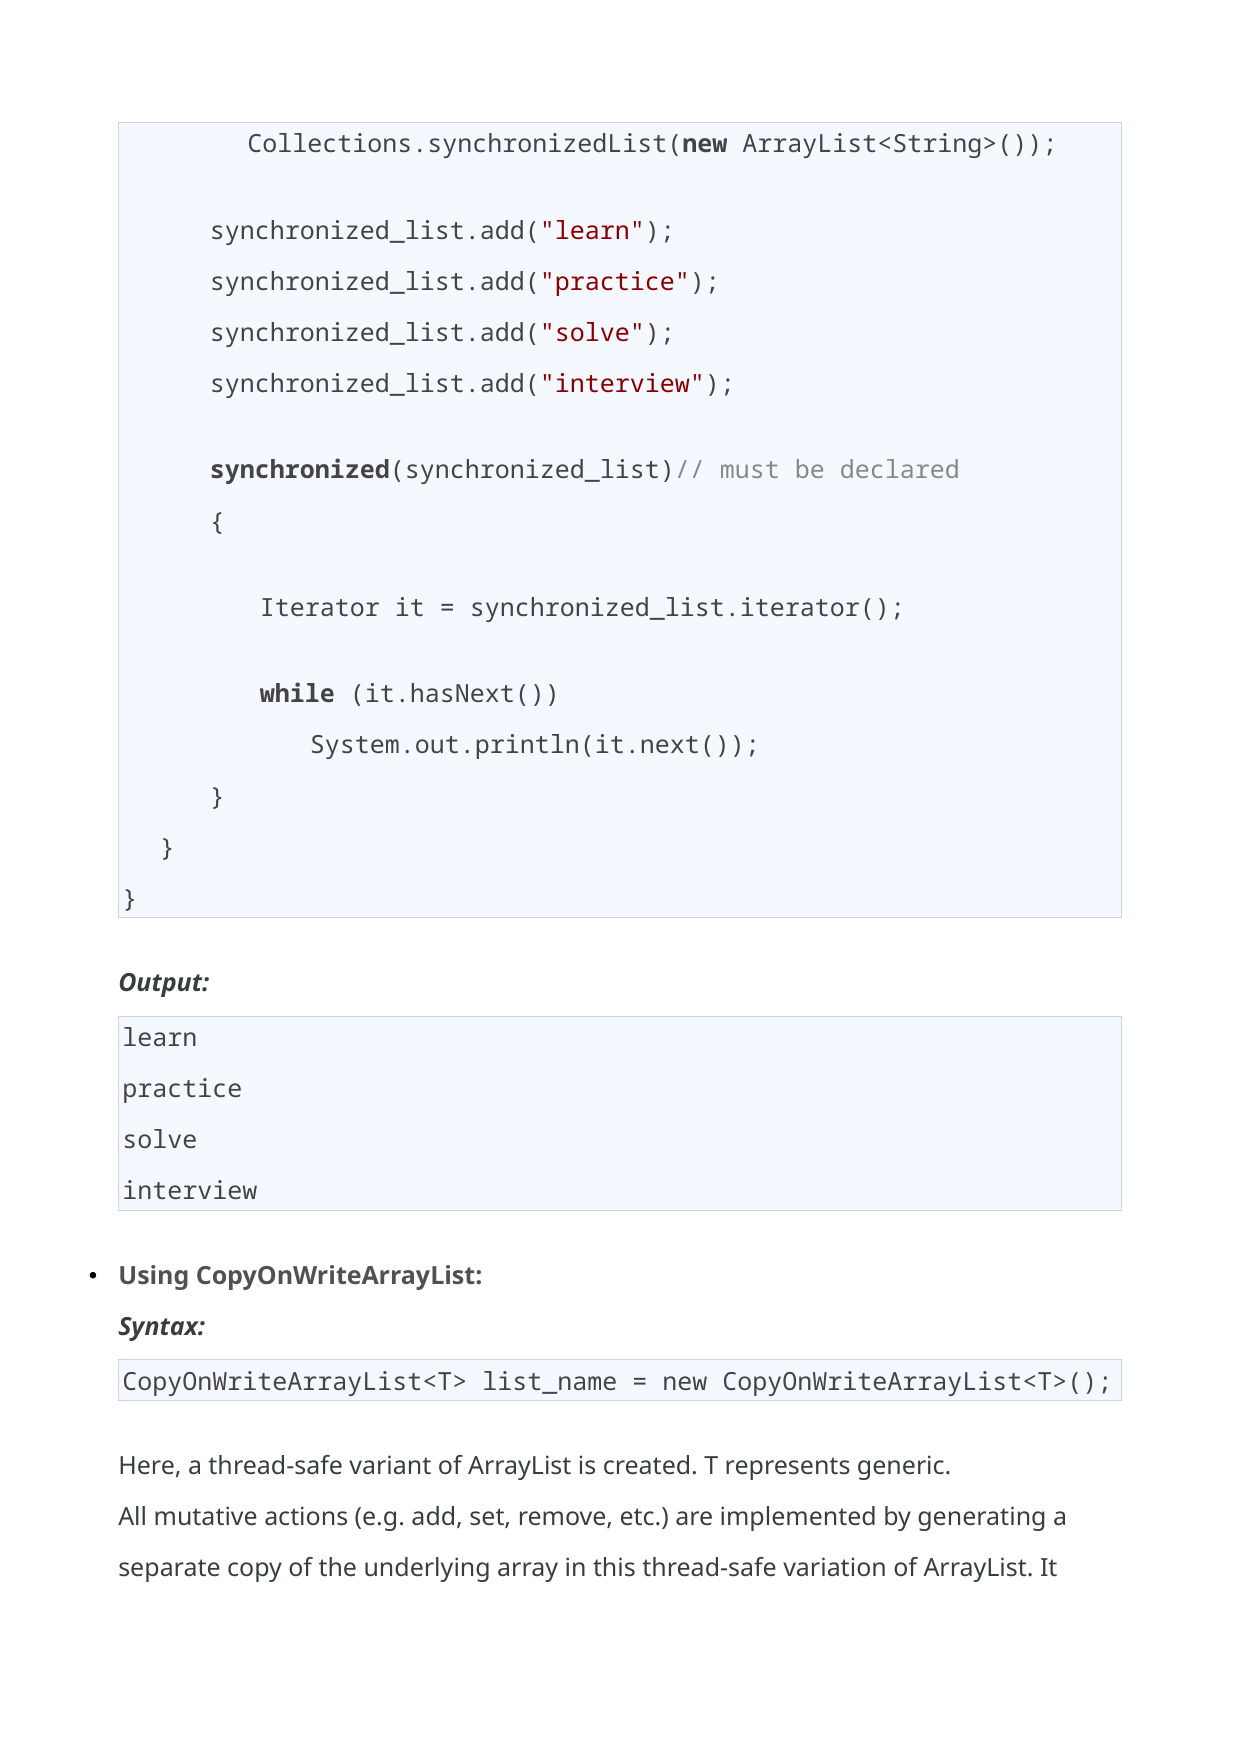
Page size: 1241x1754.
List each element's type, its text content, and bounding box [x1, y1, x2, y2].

text } [119, 876, 1121, 917]
text interview [119, 1169, 1121, 1210]
text System.out.println(it.next()); [119, 723, 1121, 761]
text synchronized_list.add("practice"); [119, 259, 1121, 298]
text synchronized_list.add("learn"); [119, 208, 1121, 247]
text practice [119, 1067, 1121, 1105]
text Here, a thread-safe variant of ArrayList is created. T represents generic. [118, 1448, 1122, 1482]
text synchronized_list.add("solve"); [119, 311, 1121, 349]
text } [119, 825, 1121, 863]
text synchronized(synchronized_list)// must be declared [119, 448, 1121, 486]
list Using CopyOnWriteArrayList: [118, 1257, 1122, 1291]
text { [119, 499, 1121, 537]
text All mutative actions (e.g. add, set, remove, etc.) are implemented by generating a separate copy of the underlying array in this thread-safe variation of ArrayList. It [118, 1499, 1122, 1584]
text Output: [118, 965, 1122, 999]
text CopyOnWriteArrayList<T> list_name = new CopyOnWriteArrayList<T>(); [119, 1360, 1121, 1400]
text Syntax: [118, 1308, 1122, 1342]
text synchronized_list.add("interview"); [119, 362, 1121, 400]
text Iterator it = synchronized_list.iterator(); [119, 586, 1121, 624]
text } [119, 774, 1121, 812]
text while (it.hasNext()) [119, 672, 1121, 710]
text Collections.synchronizedList(new ArrayList<String>()); [119, 123, 1121, 160]
text solve [119, 1118, 1121, 1156]
text learn [119, 1017, 1121, 1054]
